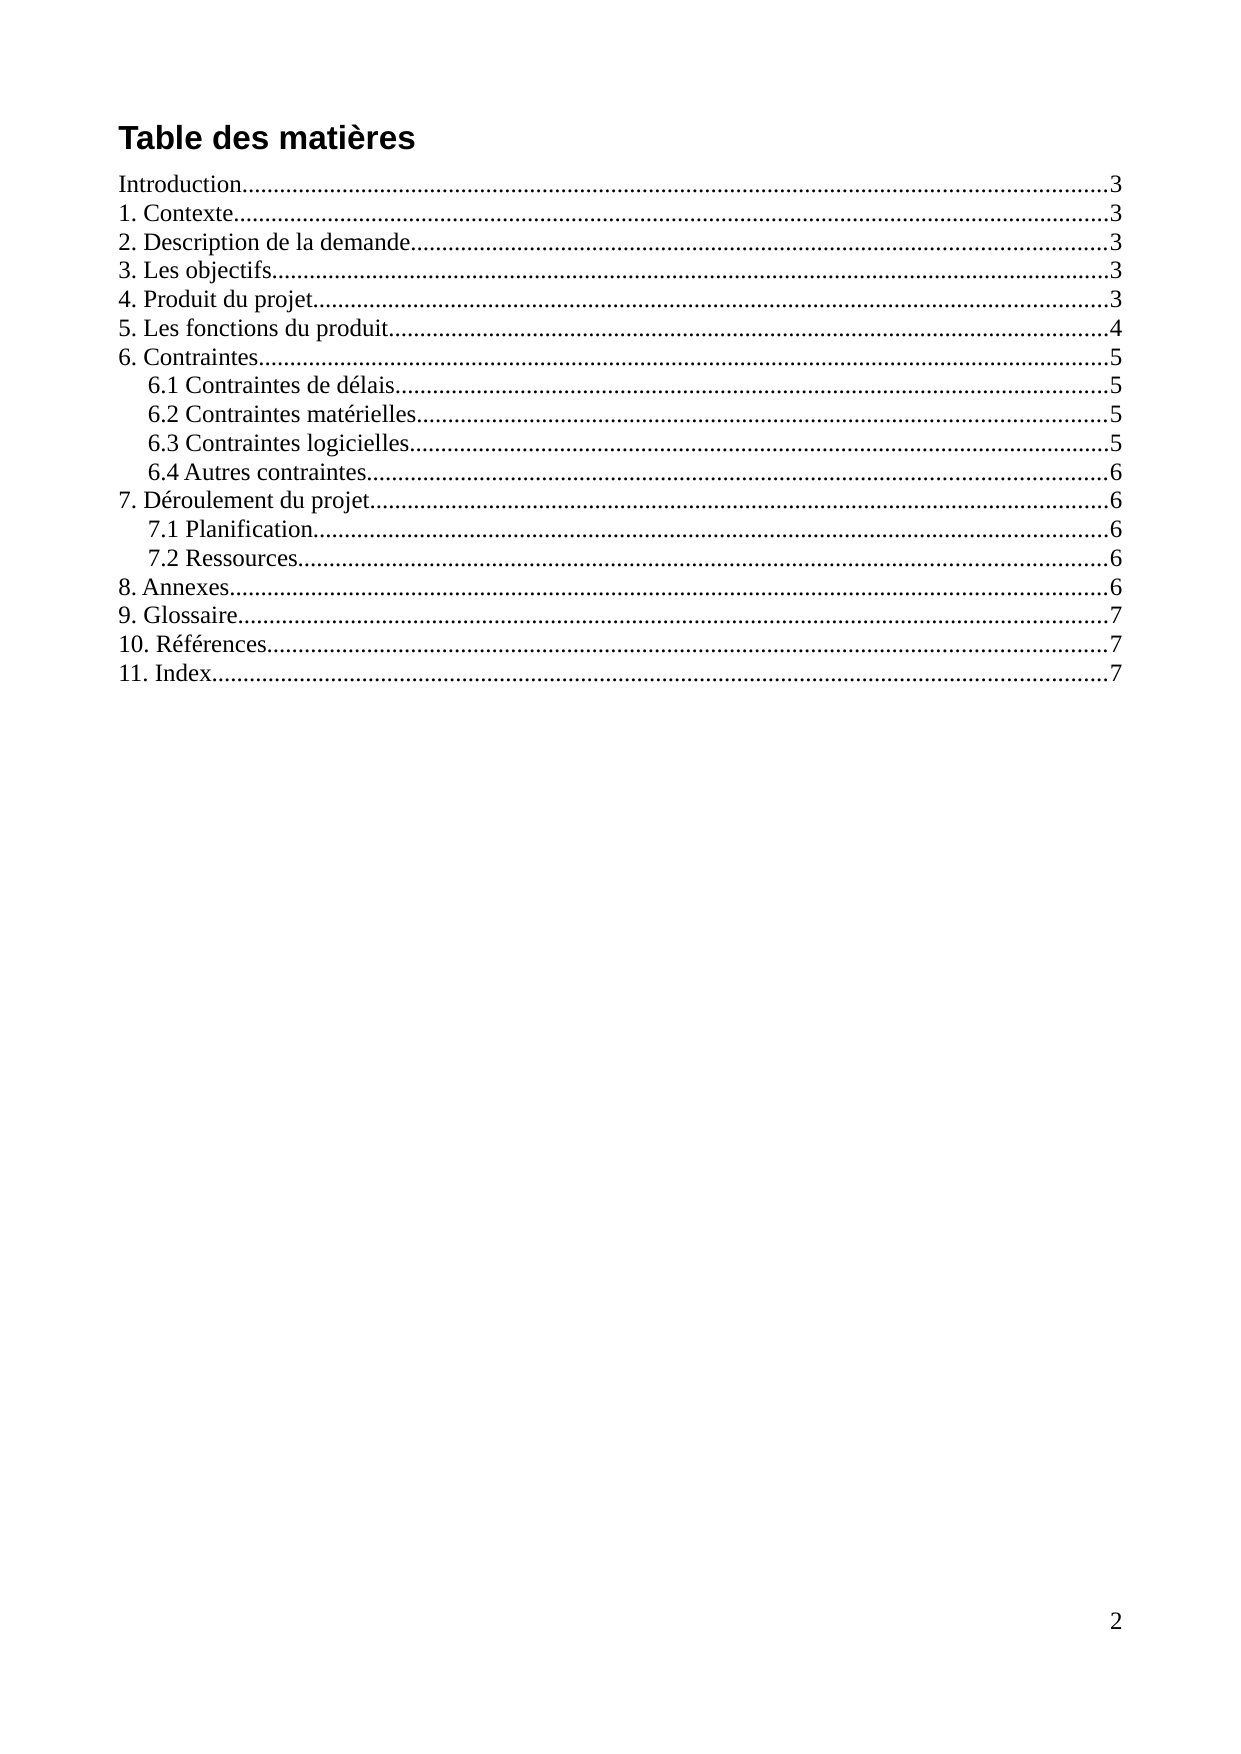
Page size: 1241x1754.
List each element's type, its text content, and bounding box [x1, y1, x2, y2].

text 8. Annexes 6 [118, 572, 1122, 600]
text 10. Références 7 [118, 629, 1122, 658]
text 7. Déroulement du projet 6 [118, 485, 1122, 514]
text 6.3 Contraintes logicielles 5 [148, 428, 1122, 457]
text 6.2 Contraintes matérielles 5 [148, 399, 1122, 428]
text Introduction 3 [118, 169, 1122, 198]
text 5. Les fonctions du produit 4 [118, 313, 1122, 342]
text 7.1 Planification 6 [148, 514, 1122, 543]
text 2. Description de la demande 3 [118, 227, 1122, 255]
subtitle Table des matières [118, 118, 1122, 157]
text 1. Contexte 3 [118, 198, 1122, 227]
text 6.1 Contraintes de délais 5 [148, 370, 1122, 399]
text 11. Index 7 [118, 658, 1122, 687]
text 9. Glossaire 7 [118, 600, 1122, 629]
text 4. Produit du projet 3 [118, 284, 1122, 313]
text 7.2 Ressources 6 [148, 543, 1122, 572]
text 3. Les objectifs 3 [118, 255, 1122, 284]
text 6.4 Autres contraintes 6 [148, 457, 1122, 485]
text 6. Contraintes 5 [118, 342, 1122, 370]
